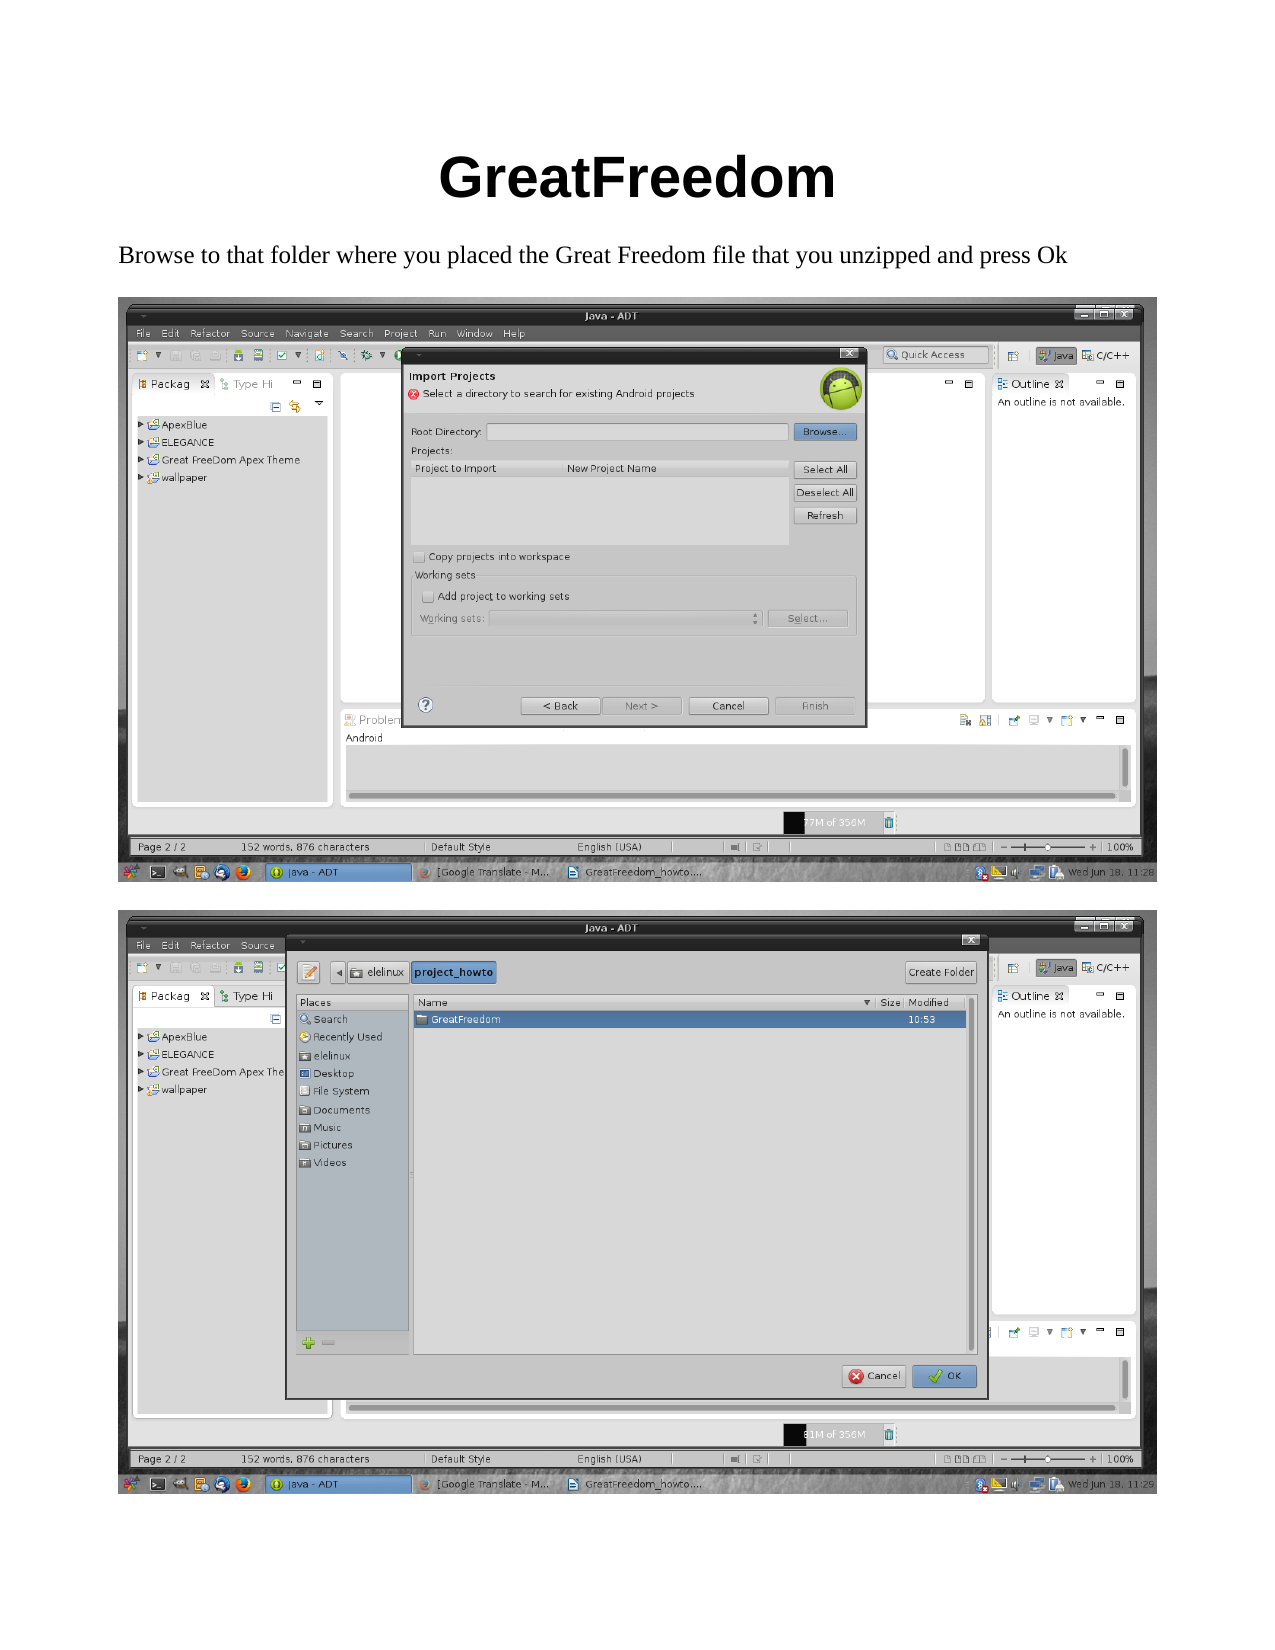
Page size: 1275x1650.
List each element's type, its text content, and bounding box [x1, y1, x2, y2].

picture [118, 910, 1157, 1494]
picture [118, 297, 1157, 882]
text Browse to that folder where you placed the Great Freedom file that you unzipped and press Ok [118, 240, 1157, 268]
